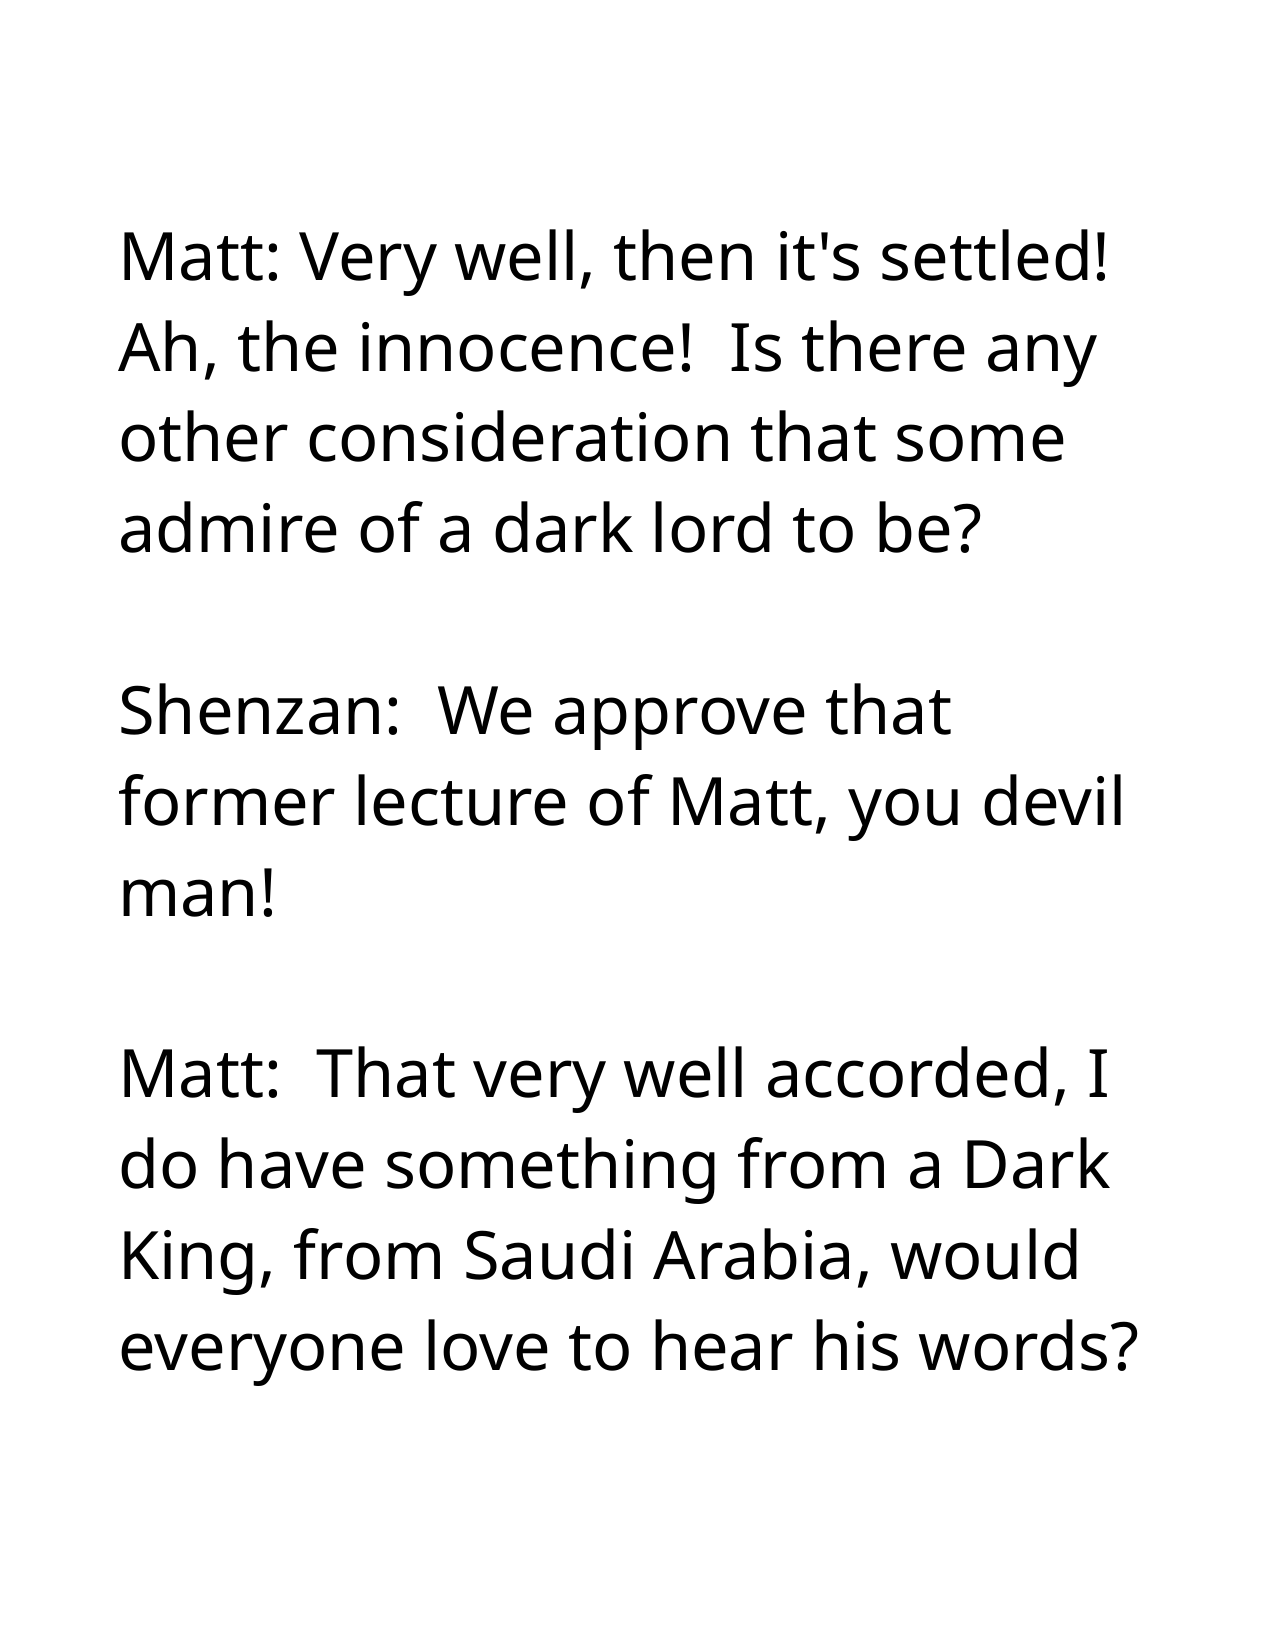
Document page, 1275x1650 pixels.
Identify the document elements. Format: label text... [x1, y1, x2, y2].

text Matt: That very well accorded, I do have something from a Dark King, from Saudi Arabia, would everyone love to hear his words? [118, 1026, 1157, 1390]
text Matt: Very well, then it's settled! Ah, the innocence! Is there any other consideration that some admire of a dark lord to be? [118, 209, 1157, 572]
text Shenzan: We approve that former lecture of Matt, you devil man! [118, 663, 1157, 936]
